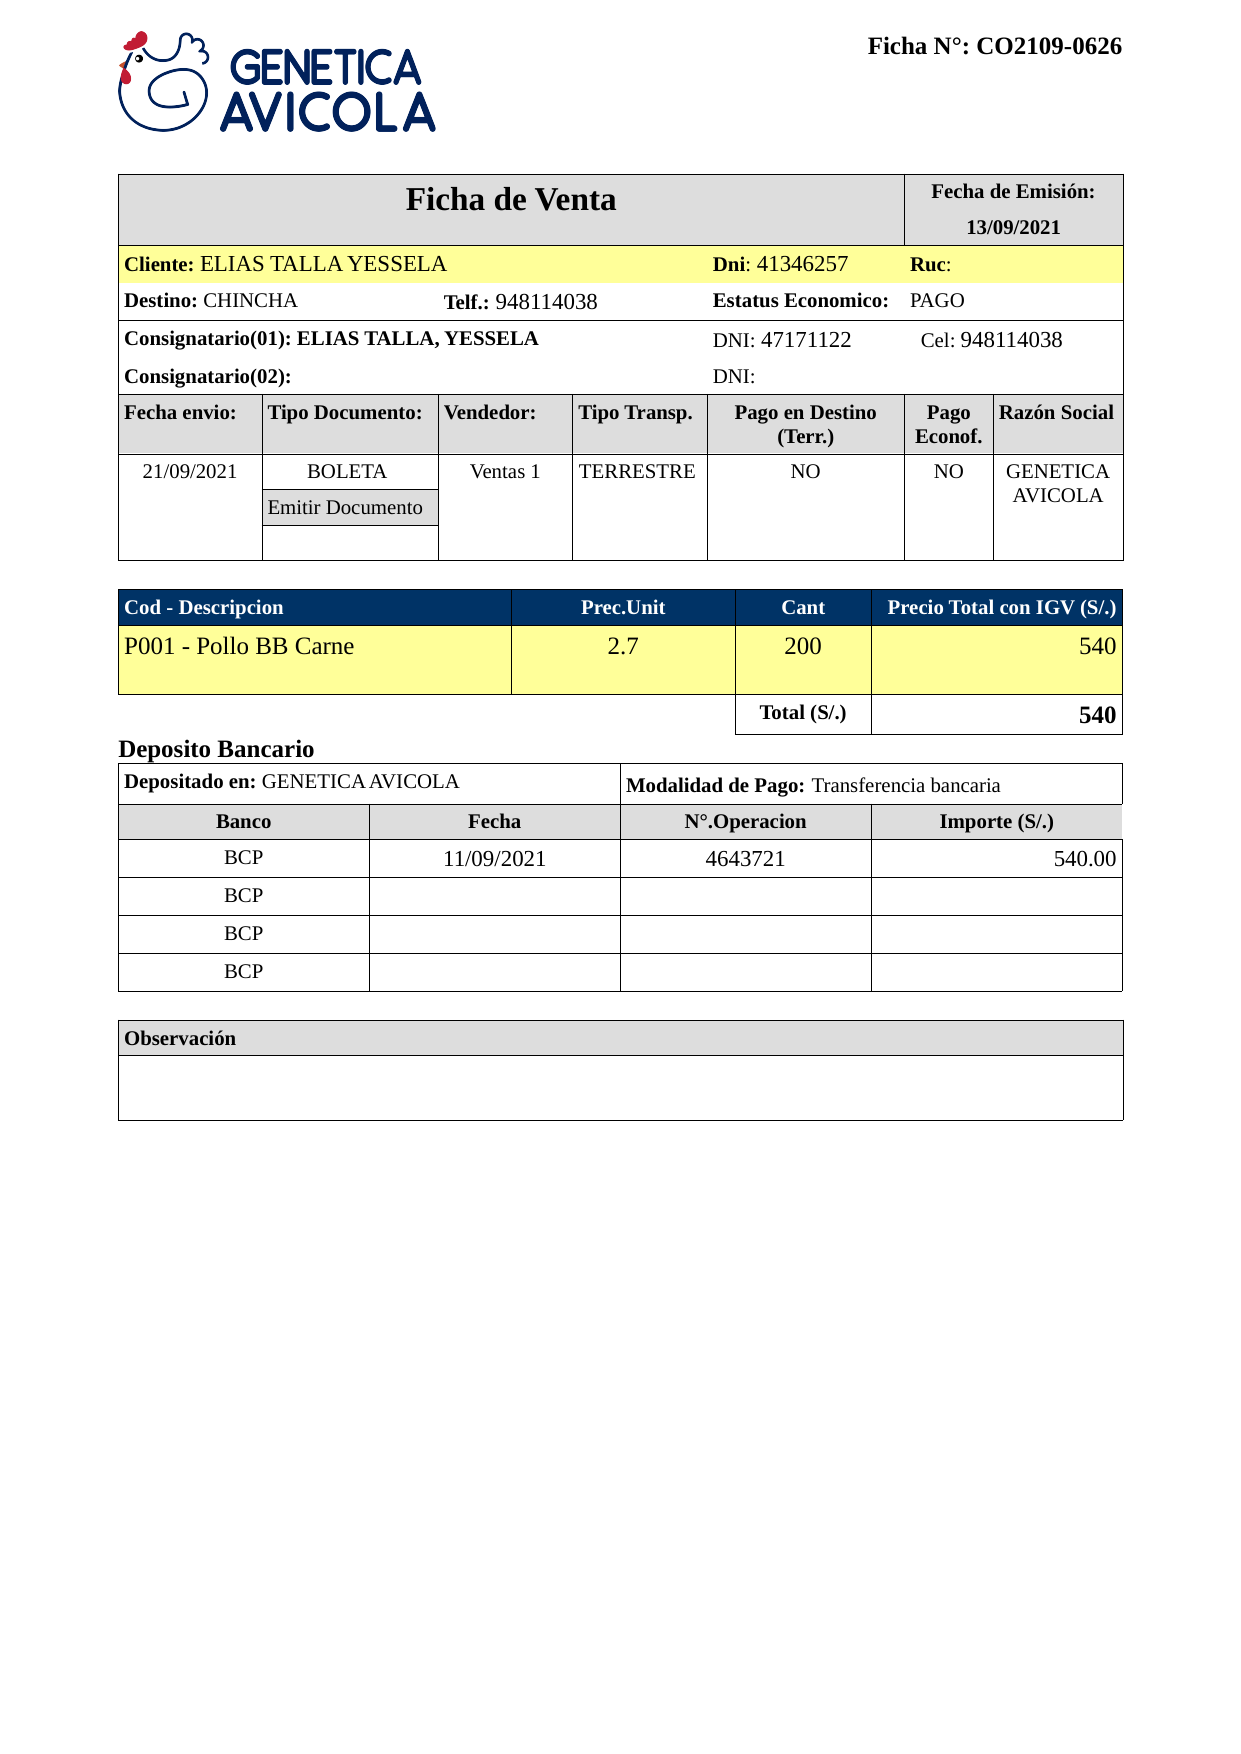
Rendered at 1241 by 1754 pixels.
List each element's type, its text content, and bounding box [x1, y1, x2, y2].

table_cell Pago en Destino (Terr.) [708, 395, 904, 453]
table_header Cant [736, 590, 871, 625]
table_cell BCP [119, 954, 369, 991]
table_cell Importe (S/.) [872, 805, 1122, 839]
table_header Depositado en: GENETICA AVICOLA [119, 764, 620, 803]
table_cell BOLETA [263, 455, 438, 489]
text Deposito Bancario [118, 734, 1122, 763]
table_cell Pago Econof. [905, 395, 993, 453]
table_cell 200 [736, 626, 871, 694]
table_cell Vendedor: [439, 395, 572, 453]
table_cell PAGO [904, 283, 1123, 320]
table_cell 540 [872, 626, 1122, 694]
table_cell BCP [119, 878, 369, 915]
table_cell TERRESTRE [573, 455, 707, 560]
table_header Fecha de Emisión: [905, 175, 1123, 209]
table_cell [263, 526, 438, 560]
table_cell [511, 695, 735, 734]
table_cell [370, 878, 620, 915]
table_header Cod - Descripcion [119, 590, 511, 625]
table_cell Emitir Documento [263, 490, 438, 525]
table_cell [872, 916, 1122, 953]
table_cell Razón Social [994, 395, 1123, 453]
table_cell DNI: [707, 358, 1123, 394]
table_cell Consignatario(02): [119, 358, 707, 394]
table_header Observación [119, 1021, 1123, 1055]
table_cell 11/09/2021 [370, 840, 620, 877]
table_cell NO [905, 455, 993, 560]
table_cell 21/09/2021 [119, 455, 262, 560]
table_cell 13/09/2021 [905, 209, 1123, 245]
table_cell BCP [119, 840, 369, 877]
table_cell [119, 1056, 1123, 1119]
table_cell 540.00 [872, 840, 1122, 877]
table_header Modalidad de Pago: Transferencia bancaria [621, 764, 1122, 803]
table_cell Ruc: [904, 246, 1123, 283]
table_cell Consignatario(01): ELIAS TALLA, YESSELA [119, 321, 707, 358]
table_cell P001 - Pollo BB Carne [119, 626, 511, 694]
table_cell Banco [119, 805, 369, 839]
table_cell Ventas 1 [439, 455, 572, 560]
table_cell [621, 916, 871, 953]
table_cell Tipo Transp. [573, 395, 707, 453]
table_cell [621, 954, 871, 991]
table_cell [872, 954, 1122, 991]
table_cell [370, 916, 620, 953]
table_cell DNI: 47171122 [707, 321, 915, 358]
table_cell Dni: 41346257 [707, 246, 904, 283]
table_cell N°.Operacion [621, 805, 871, 839]
table_cell [370, 954, 620, 991]
table_cell 540 [872, 695, 1122, 734]
picture [118, 31, 436, 132]
table_cell [118, 695, 511, 734]
table_header Precio Total con IGV (S/.) [872, 590, 1122, 625]
table_header Prec.Unit [512, 590, 735, 625]
table_cell Telf.: 948114038 [438, 283, 707, 320]
table_cell Cel: 948114038 [915, 321, 1123, 358]
table_cell BCP [119, 916, 369, 953]
table_cell Cliente: ELIAS TALLA YESSELA [119, 246, 707, 283]
table_cell Tipo Documento: [263, 395, 438, 453]
table_cell Estatus Economico: [707, 283, 904, 320]
table_cell GENETICA AVICOLA [994, 455, 1123, 560]
table_cell Total (S/.) [736, 695, 871, 734]
table_cell [621, 878, 871, 915]
table_cell Fecha [370, 805, 620, 839]
table_cell [872, 878, 1122, 915]
table_cell Destino: CHINCHA [119, 283, 438, 320]
table_header Ficha de Venta [119, 175, 904, 245]
table_cell Fecha envio: [119, 395, 262, 453]
table_cell 2.7 [512, 626, 735, 694]
table_cell 4643721 [621, 840, 871, 877]
table_cell NO [708, 455, 904, 560]
